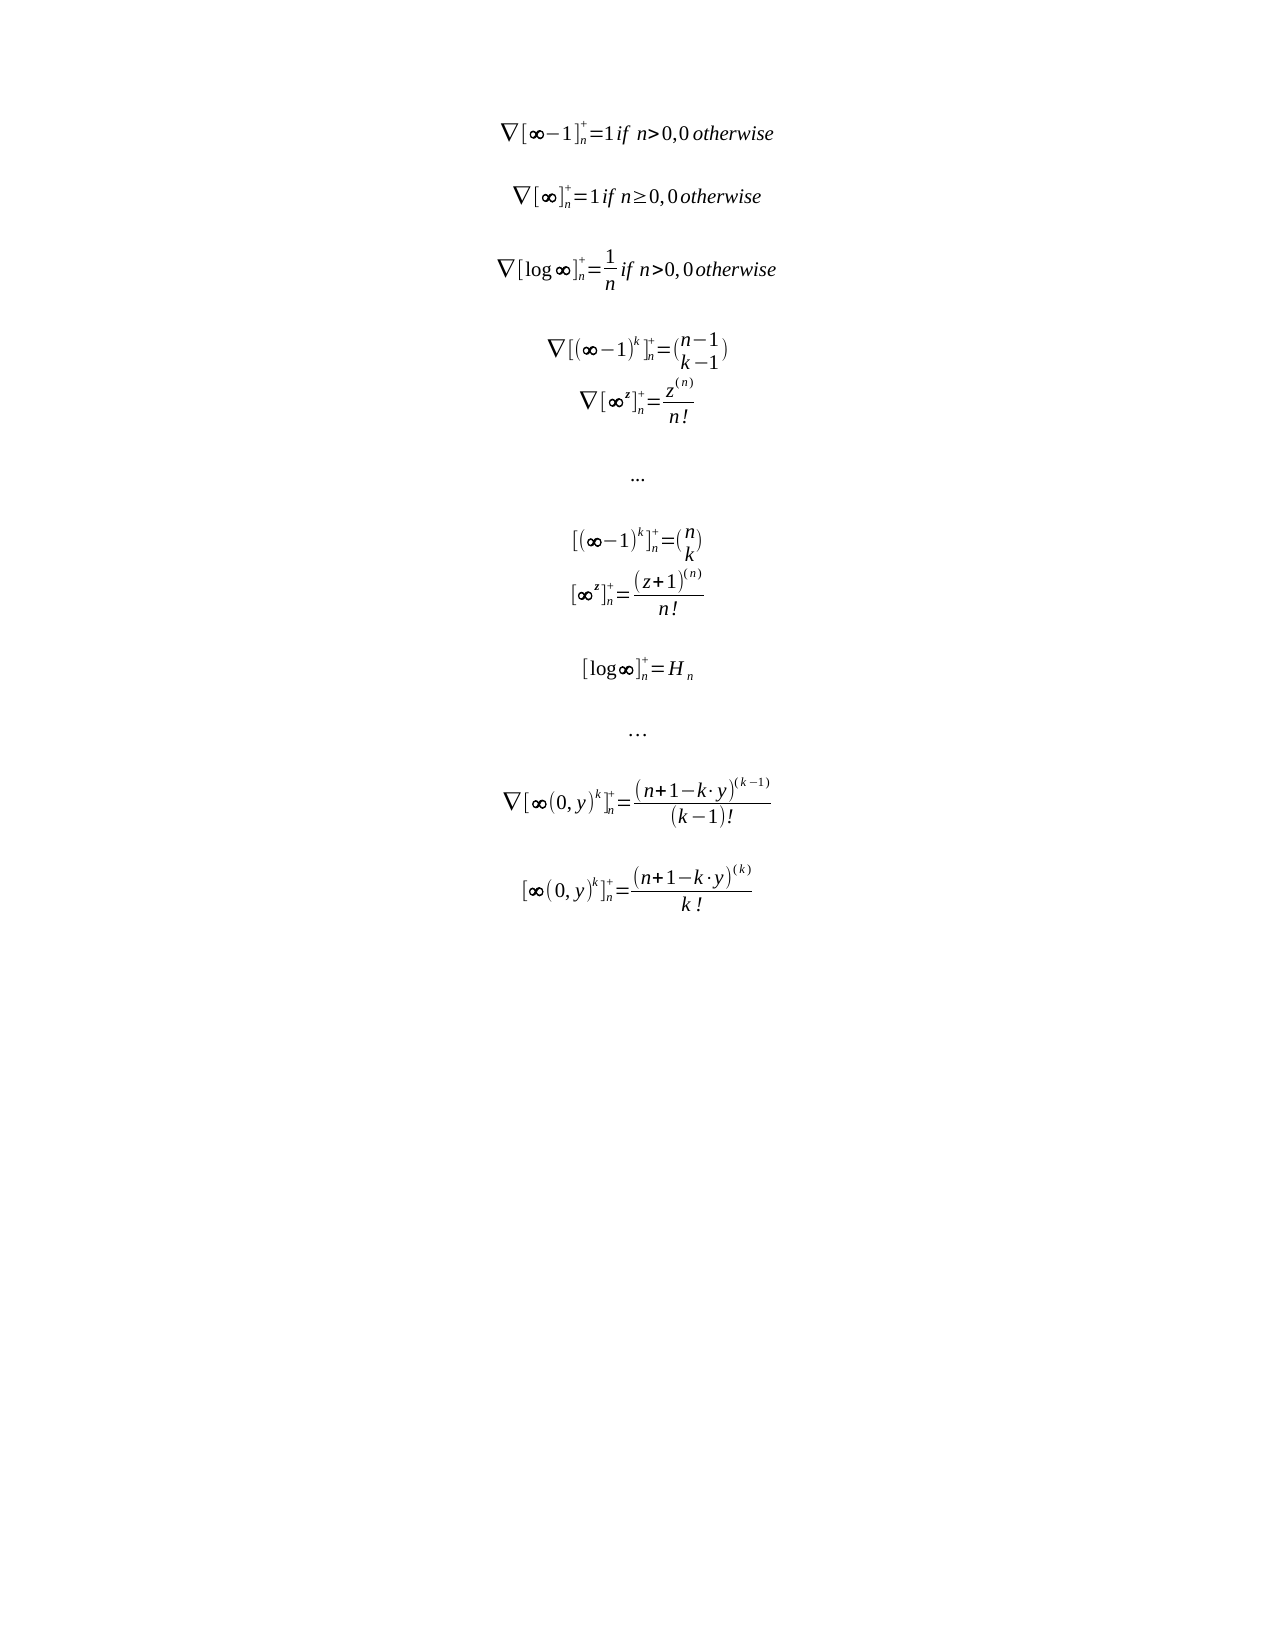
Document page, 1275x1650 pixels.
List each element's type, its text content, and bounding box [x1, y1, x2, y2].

text … [118, 717, 1157, 741]
text ... [118, 461, 1157, 486]
